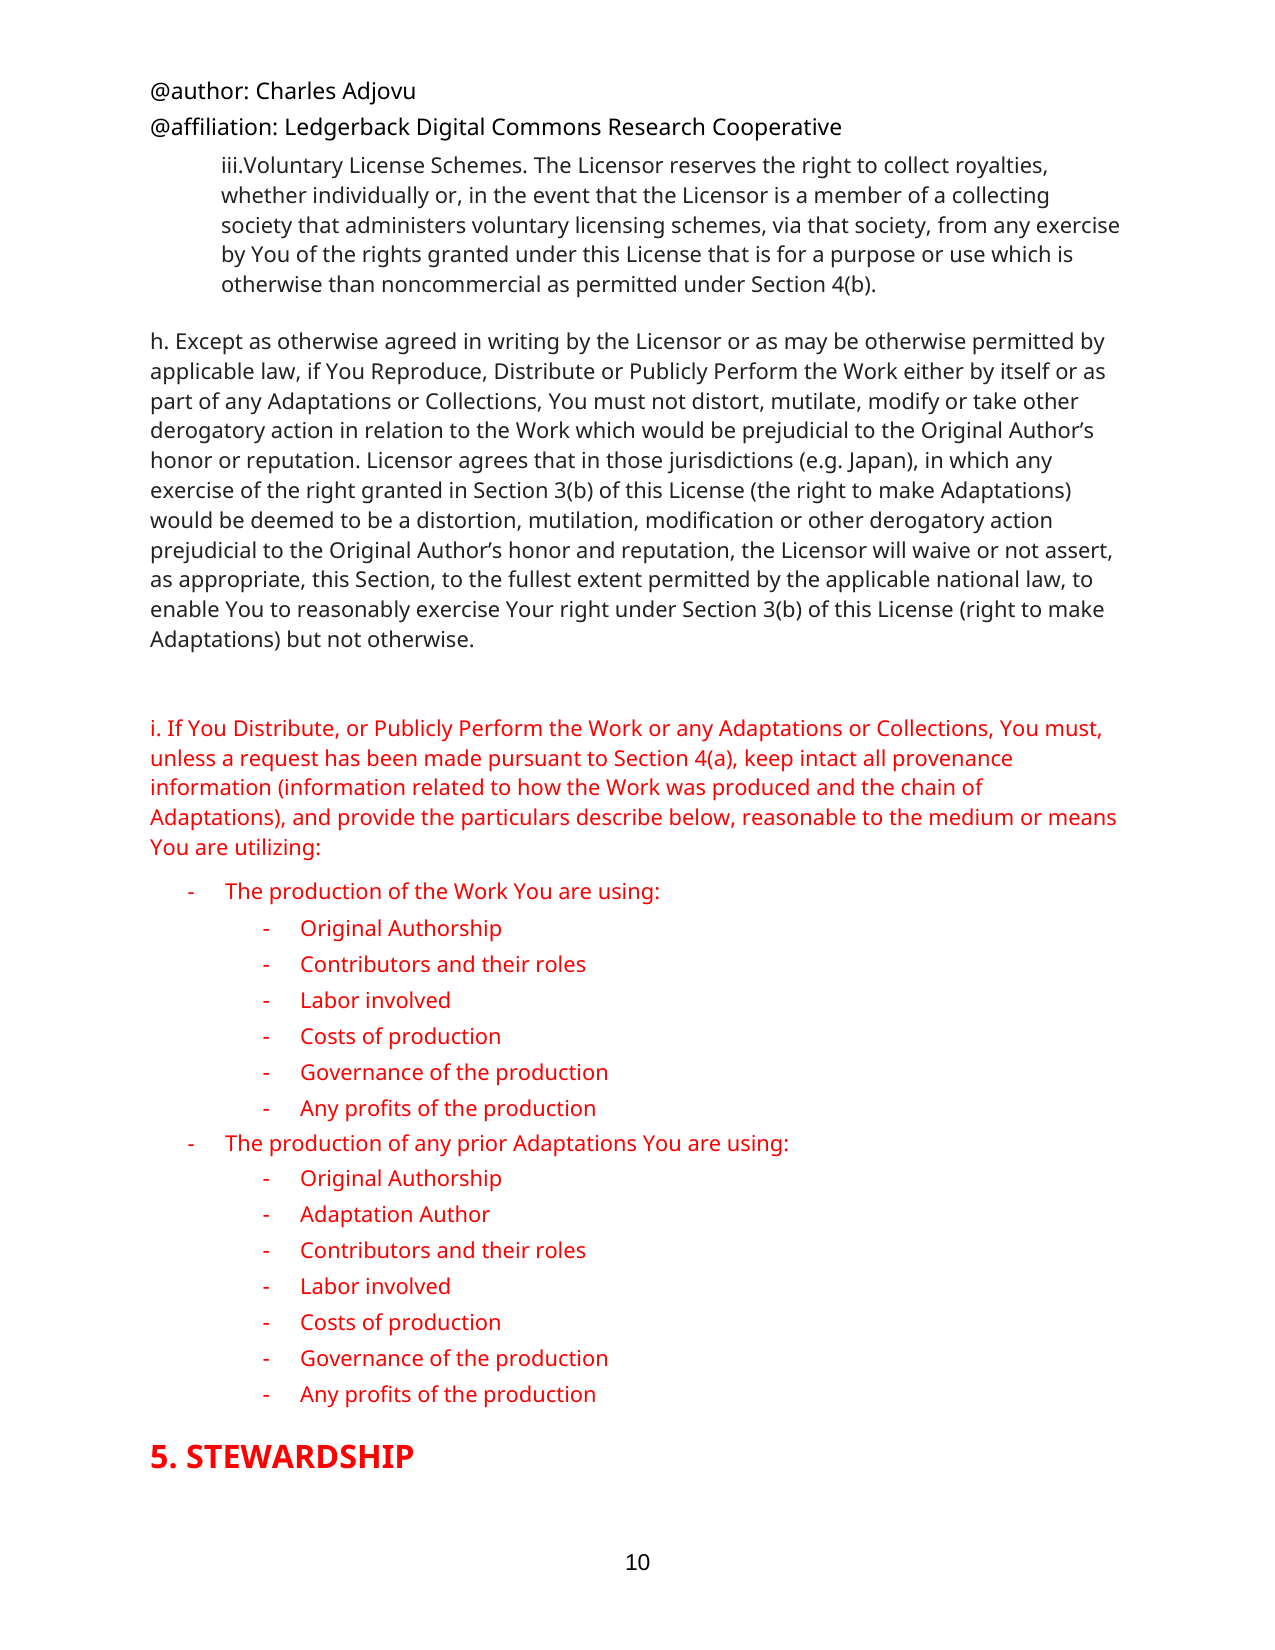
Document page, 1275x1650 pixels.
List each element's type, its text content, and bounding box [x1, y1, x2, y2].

text h. Except as otherwise agreed in writing by the Licensor or as may be otherwise permitted by applicable law, if You Reproduce, Distribute or Publicly Perform the Work either by itself or as part of any Adaptations or Collections, You must not distort, mutilate, modify or take other derogatory action in relation to the Work which would be prejudicial to the Original Author’s honor or reputation. Licensor agrees that in those jurisdictions (e.g. Japan), in which any exercise of the right granted in Section 3(b) of this License (the right to make Adaptations) would be deemed to be a distortion, mutilation, modification or other derogatory action prejudicial to the Original Author’s honor and reputation, the Licensor will waive or not assert, as appropriate, this Section, to the fullest extent permitted by the applicable national law, to enable You to reasonably exercise Your right under Section 3(b) of this License (right to make Adaptations) but not otherwise. [150, 326, 1125, 654]
list The production of any prior Adaptations You are using: [187, 1128, 1125, 1158]
subtitle 5. STEWARDSHIP [150, 1422, 1125, 1478]
list Labor involved [262, 984, 1125, 1015]
text i. If You Distribute, or Publicly Perform the Work or any Adaptations or Collections, You must, unless a request has been made pursuant to Section 4(a), keep intact all provenance information (information related to how the Work was produced and the chain of Adaptations), and provide the particulars describe below, reasonable to the medium or means You are utilizing: [150, 713, 1125, 862]
list Original Authorship [262, 1162, 1125, 1193]
list Adaptation Author [262, 1198, 1125, 1229]
list Original Authorship [262, 912, 1125, 943]
list Costs of production [262, 1306, 1125, 1337]
list Any profits of the production [262, 1378, 1125, 1409]
list Contributors and their roles [262, 948, 1125, 979]
list Labor involved [262, 1270, 1125, 1301]
list Contributors and their roles [262, 1234, 1125, 1265]
list The production of the Work You are using: [187, 876, 1125, 906]
list Any profits of the production [262, 1092, 1125, 1123]
list Governance of the production [262, 1342, 1125, 1373]
list Governance of the production [262, 1056, 1125, 1087]
text iii.Voluntary License Schemes. The Licensor reserves the right to collect royalties, whether individually or, in the event that the Licensor is a member of a collecting society that administers voluntary licensing schemes, via that society, from any exercise by You of the rights granted under this License that is for a purpose or use which is otherwise than noncommercial as permitted under Section 4(b). [221, 150, 1125, 299]
list Costs of production [262, 1020, 1125, 1051]
